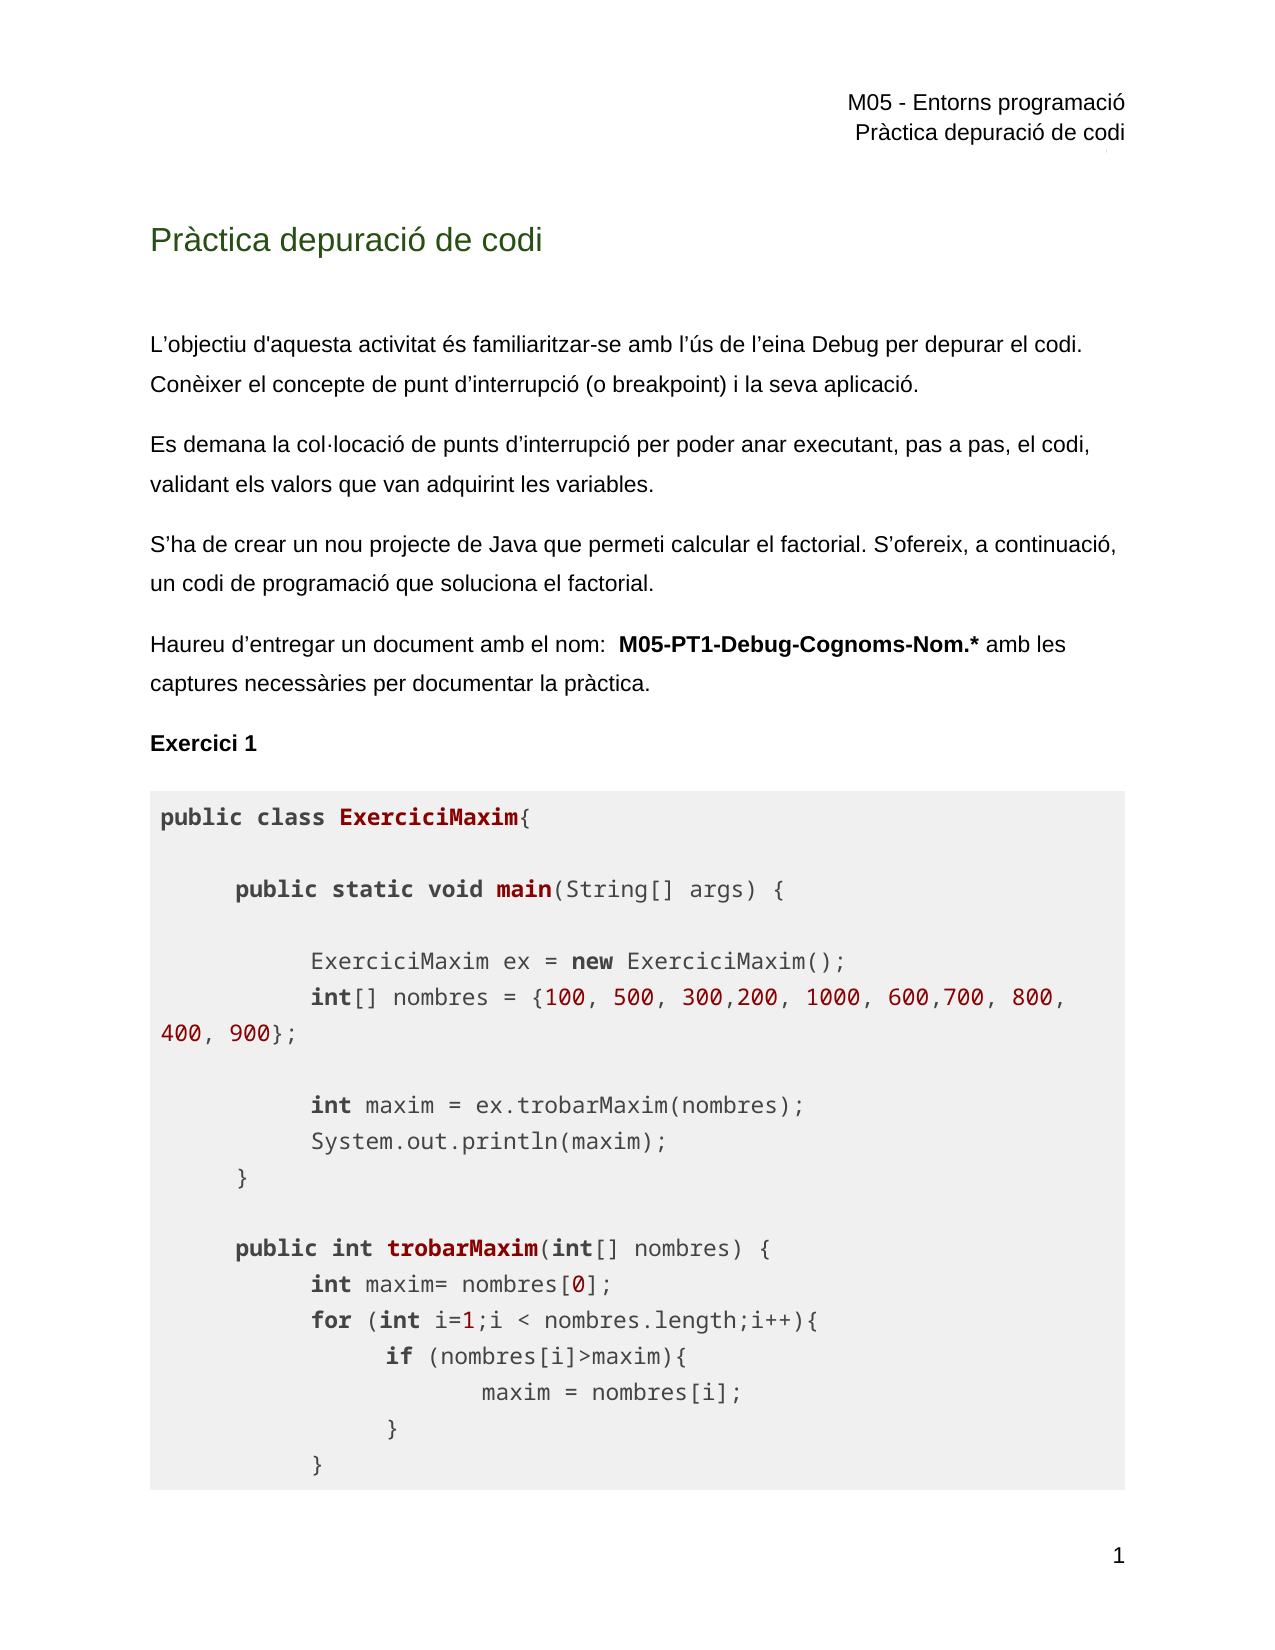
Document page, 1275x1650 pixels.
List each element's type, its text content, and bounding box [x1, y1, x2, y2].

subtitle Pràctica depuració de codi [150, 220, 1125, 258]
text L’objectiu d'aquesta activitat és familiaritzar-se amb l’ús de l’eina Debug per depurar el codi. Conèixer el concepte de punt d’interrupció (o breakpoint) i la seva aplicació. [150, 331, 1125, 397]
text Es demana la col·locació de punts d’interrupció per poder anar executant, pas a pas, el codi, validant els valors que van adquirint les variables. [150, 431, 1125, 497]
text Exercici 1 [150, 730, 1125, 757]
text S’ha de crear un nou projecte de Java que permeti calcular el factorial. S’ofereix, a continuació, un codi de programació que soluciona el factorial. [150, 531, 1125, 597]
table_header public class ExerciciMaxim{ public static void main(String[] args) { ExerciciMaxim ex = new ExerciciMaxim(); int[] nombres = {100, 500, 300,200, 1000, 600,700, 800, 400, 900}; int maxim = ex.trobarMaxim(nombres); System.out.println(maxim); } public int trobarMaxim(int[] nombres) { int maxim= nombres[0]; for (int i=1;i < nombres.length;i++){ if (nombres[i]>maxim){ maxim = nombres[i]; } } [150, 791, 1125, 1490]
text Haureu d’entregar un document amb el nom: M05-PT1-Debug-Cognoms-Nom.* amb les captures necessàries per documentar la pràctica. [150, 631, 1125, 696]
